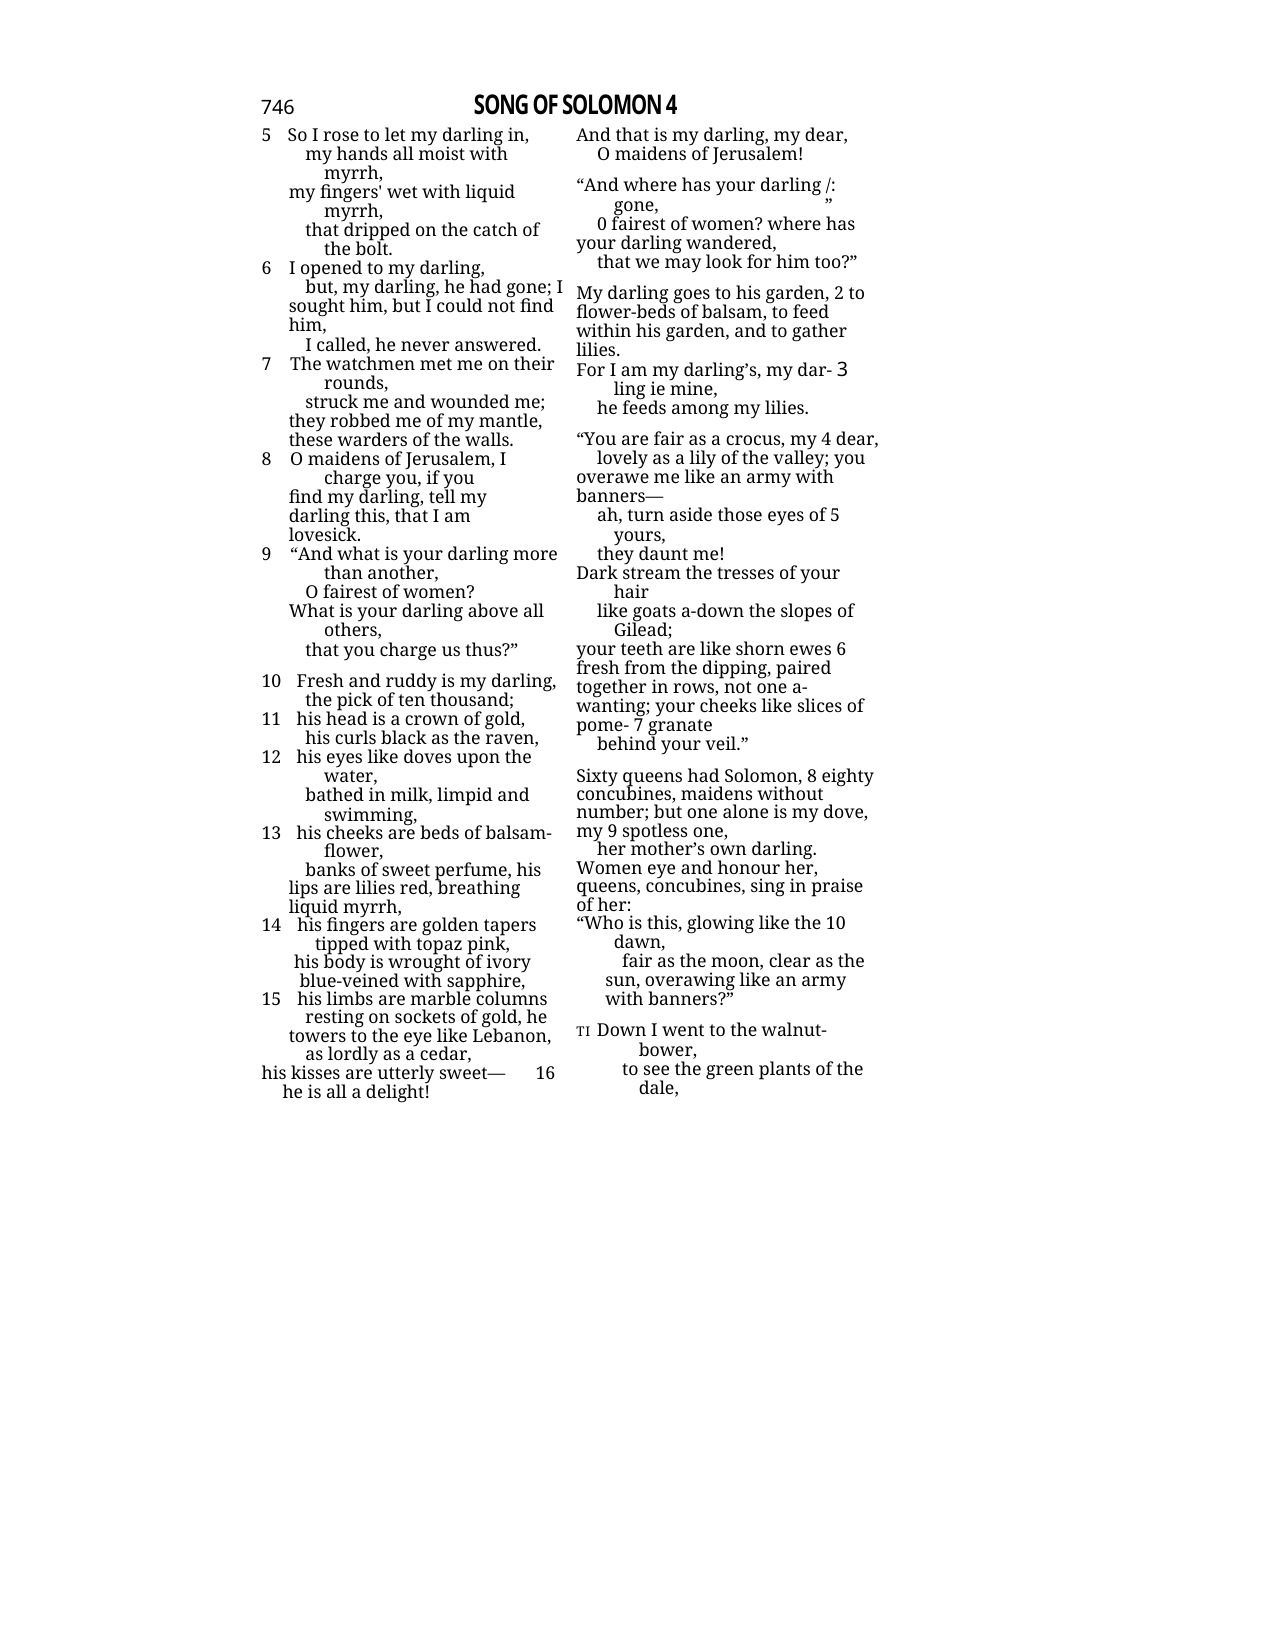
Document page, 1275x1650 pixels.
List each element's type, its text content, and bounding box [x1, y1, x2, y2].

text his kisses are utterly sweet— 16 [261, 1064, 565, 1083]
text ti Down I went to the walnut- bower, [576, 1021, 880, 1060]
list his head is a crown of gold, [261, 710, 565, 729]
text that dripped on the catch of the bolt. [305, 221, 565, 259]
text like goats a-down the slopes of Gilead; [597, 602, 880, 640]
text than another, [288, 564, 565, 583]
text they daunt me! [597, 545, 880, 564]
text water, [288, 768, 565, 787]
text that you charge us thus?” [288, 641, 565, 660]
text as lordly as a cedar, [288, 1046, 565, 1064]
text Women eye and honour her, queens, concubines, sing in praise of her: [576, 859, 880, 915]
text to see the green plants of the dale, [622, 1060, 880, 1098]
list So I rose to let my darling in, [261, 126, 565, 145]
text bathed in milk, limpid and swimming, [305, 787, 565, 825]
list Fresh and ruddy is my darling, [261, 672, 565, 691]
text For I am my darling’s, my dar- 3 ling ie mine, [576, 361, 880, 399]
text O fairest of women? [288, 583, 565, 603]
list The watchmen met me on their [261, 355, 565, 374]
list his fingers are golden tapers [261, 917, 565, 935]
text charge you, if you find my darling, tell my darling this, that I am lovesick. [288, 469, 501, 545]
text lovely as a lily of the valley; you overawe me like an army with banners— [576, 449, 880, 507]
text that we may look for him too?” [597, 253, 880, 272]
text your teeth are like shorn ewes 6 fresh from the dipping, paired together in rows, not one a-wanting; your cheeks like slices of pome- 7 granate [576, 640, 880, 735]
text the pick of ten thousand; [288, 691, 565, 710]
text O maidens of Jerusalem! [597, 145, 880, 164]
text he is all a delight! [282, 1083, 565, 1103]
text tipped with topaz pink, his body is wrought of ivory blue-veined with sapphire, [261, 935, 563, 991]
text my hands all moist with myrrh, [305, 145, 565, 183]
list his limbs are marble columns [261, 991, 565, 1009]
list his cheeks are beds of balsam- [261, 825, 565, 843]
text What is your darling above all others, [288, 603, 565, 641]
text And that is my darling, my dear, [576, 126, 880, 145]
list his eyes like doves upon the [261, 748, 565, 768]
text fair as the moon, clear as the sun, overawing like an army with banners?” [605, 952, 880, 1009]
text 0 fairest of women? where has your darling wan­dered, [576, 215, 880, 253]
text “You are fair as a crocus, my 4 dear, [576, 430, 880, 449]
text I called, he never answered. [288, 336, 565, 355]
text he feeds among my lilies. [597, 399, 880, 418]
text flower, [288, 843, 565, 862]
list “And what is your darling more [261, 545, 565, 564]
text rounds, [288, 374, 565, 393]
list I opened to my darling, [261, 259, 565, 278]
text behind your veil.” [597, 735, 880, 754]
text “Who is this, glowing like the 10 dawn, [576, 915, 880, 952]
text ah, turn aside those eyes of 5 yours, [597, 507, 880, 545]
text My darling goes to his garden, 2 to flower-beds of balsam, to feed within his garden, and to gather lilies. [576, 284, 880, 361]
text Dark stream the tresses of your hair [576, 564, 880, 602]
list O maidens of Jerusalem, I [261, 450, 565, 469]
text but, my darling, he had gone; I sought him, but I could not find him, [288, 278, 565, 336]
text struck me and wounded me; they robbed me of my mantle, these warders of the walls. [288, 393, 565, 450]
text his curls black as the raven, [288, 729, 565, 748]
text her mother’s own darling. [597, 841, 880, 859]
text “And where has your darling /: gone, ” [576, 177, 880, 215]
text resting on sockets of gold, he towers to the eye like Leba­non, [288, 1009, 565, 1046]
text Sixty queens had Solomon, 8 eighty concubines, maidens without number; but one alone is my dove, my 9 spotless one, [576, 767, 880, 841]
text banks of sweet perfume, his lips are lilies red, breathing liquid myrrh, [288, 862, 565, 917]
text my fingers' wet with liquid myrrh, [288, 183, 565, 221]
